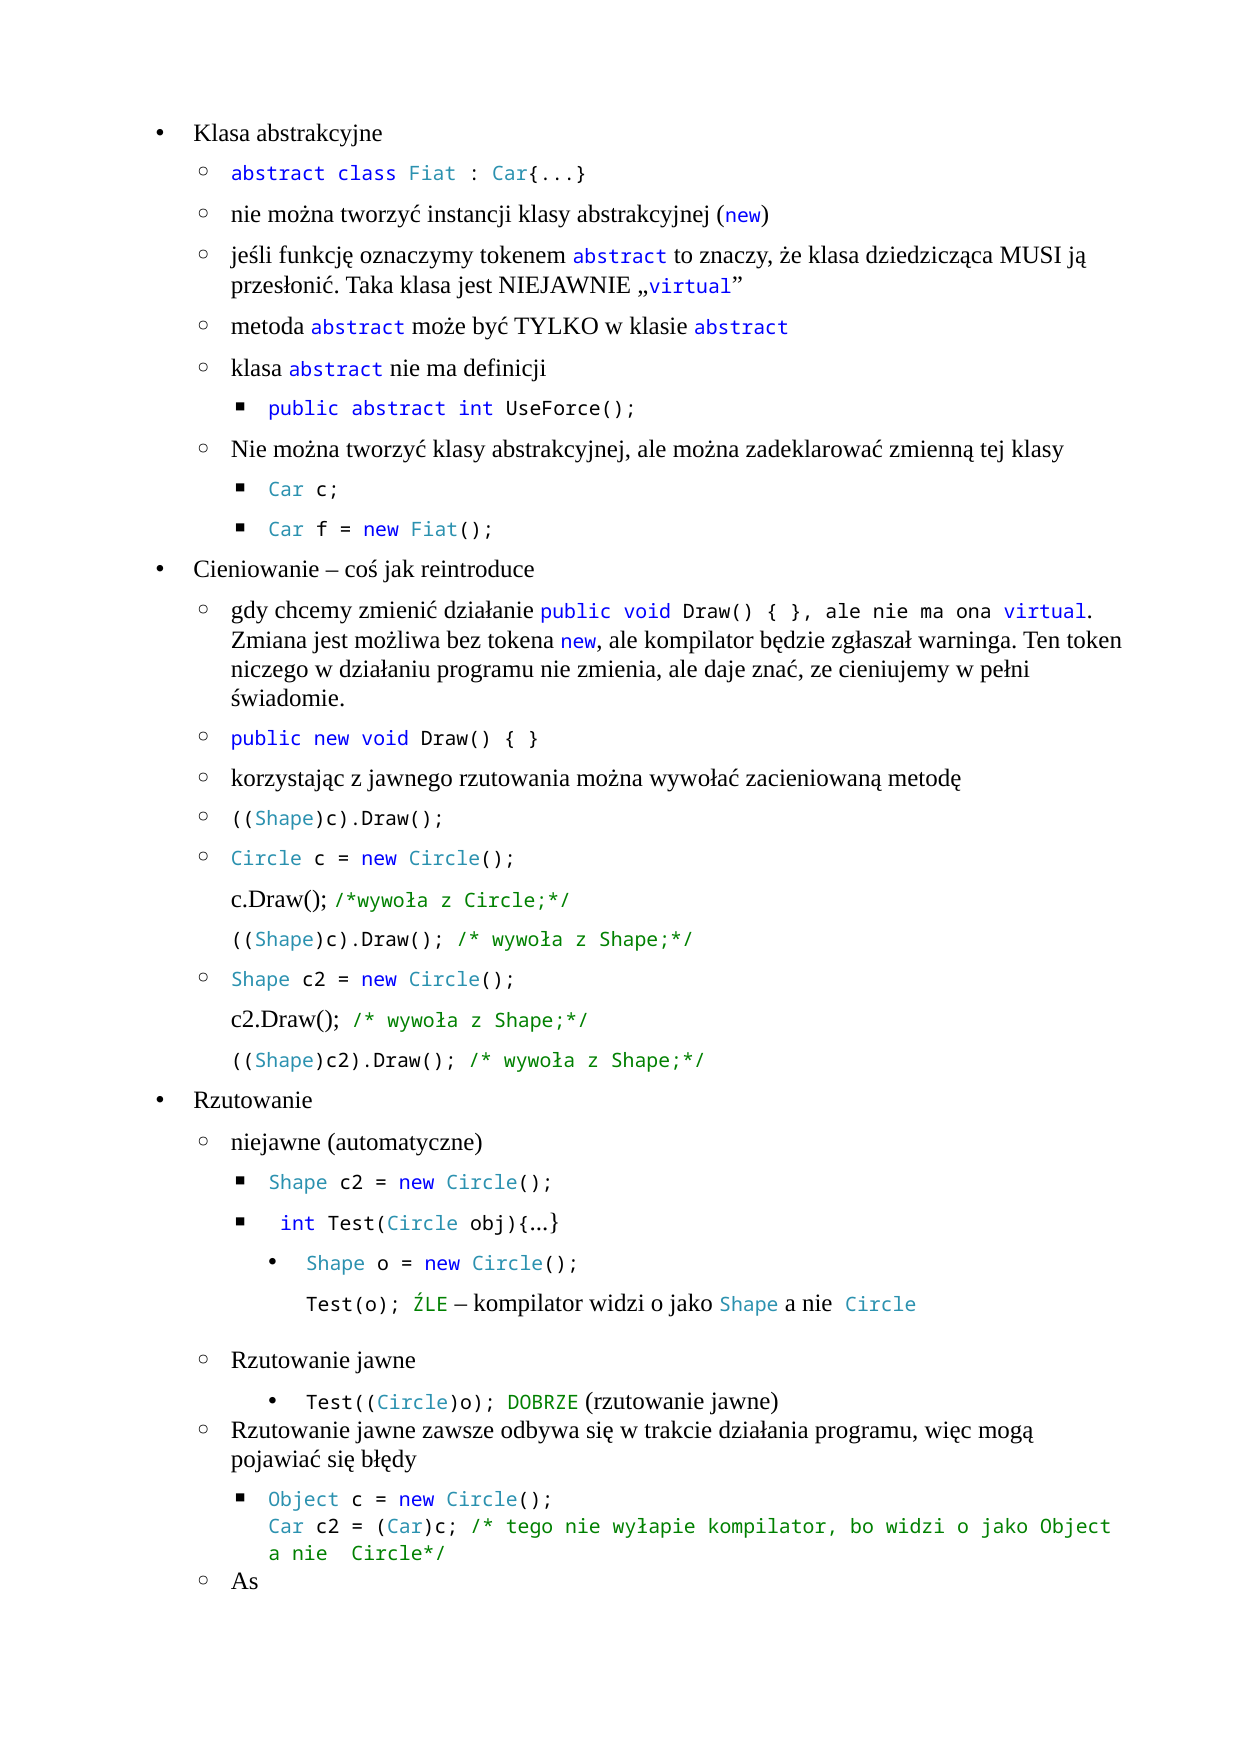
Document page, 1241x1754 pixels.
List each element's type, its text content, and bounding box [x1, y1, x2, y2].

list metoda abstract może być TYLKO w klasie abstract [193, 311, 1122, 341]
list klasa abstract nie ma definicji [193, 353, 1122, 382]
list Test((Circle)o); DOBRZE (rzutowanie jawne) [268, 1386, 1122, 1415]
list abstract class Fiat : Car{...} [193, 159, 1122, 186]
list ((Shape)c2).Draw(); /* wywoła z Shape;*/ [193, 1046, 1122, 1073]
list Rzutowanie jawne [193, 1345, 1122, 1373]
list ((Shape)c).Draw(); [193, 805, 1122, 832]
list c.Draw(); /*wywoła z Circle;*/ [193, 884, 1122, 913]
list Shape c2 = new Circle(); [193, 965, 1122, 992]
list niejawne (automatyczne) [193, 1127, 1122, 1155]
list gdy chcemy zmienić działanie public void Draw() { }, ale nie ma ona virtual. Zmiana jest możliwa bez tokena new, ale kompilator będzie zgłaszał warninga. Ten token niczego w działaniu programu nie zmienia, ale daje znać, ze cieniujemy w pełni świadomie. [193, 596, 1122, 711]
list As [193, 1566, 1122, 1595]
list Klasa abstrakcyjne [156, 118, 1122, 147]
list int Test(Circle obj){...} [231, 1207, 1122, 1237]
list Car c; [231, 475, 1122, 502]
list Test(o); ŹLE – kompilator widzi o jako Shape a nie Circle [268, 1288, 1122, 1318]
list Circle c = new Circle(); [193, 844, 1122, 871]
list Object c = new Circle(); [231, 1485, 1122, 1512]
list korzystając z jawnego rzutowania można wywołać zacieniowaną metodę [193, 763, 1122, 792]
list jeśli funkcję oznaczymy tokenem abstract to znaczy, że klasa dziedzicząca MUSI ją przesłonić. Taka klasa jest NIEJAWNIE „virtual” [193, 241, 1122, 299]
list nie można tworzyć instancji klasy abstrakcyjnej (new) [193, 199, 1122, 228]
list public new void Draw() { } [193, 724, 1122, 751]
list Car f = new Fiat(); [231, 515, 1122, 542]
list Shape c2 = new Circle(); [231, 1168, 1122, 1195]
list Cieniowanie – coś jak reintroduce [156, 554, 1122, 583]
list Rzutowanie jawne zawsze odbywa się w trakcie działania programu, więc mogą pojawiać się błędy [193, 1415, 1122, 1473]
text Car c2 = (Car)c; /* tego nie wyłapie kompilator, bo widzi o jako Object a nie Circle*/ [268, 1512, 1122, 1566]
list ((Shape)c).Draw(); /* wywoła z Shape;*/ [193, 925, 1122, 952]
list Shape o = new Circle(); [268, 1249, 1122, 1276]
list Nie można tworzyć klasy abstrakcyjnej, ale można zadeklarować zmienną tej klasy [193, 434, 1122, 463]
list Rzutowanie [156, 1085, 1122, 1114]
list public abstract int UseForce(); [231, 395, 1122, 422]
list c2.Draw(); /* wywoła z Shape;*/ [193, 1004, 1122, 1033]
